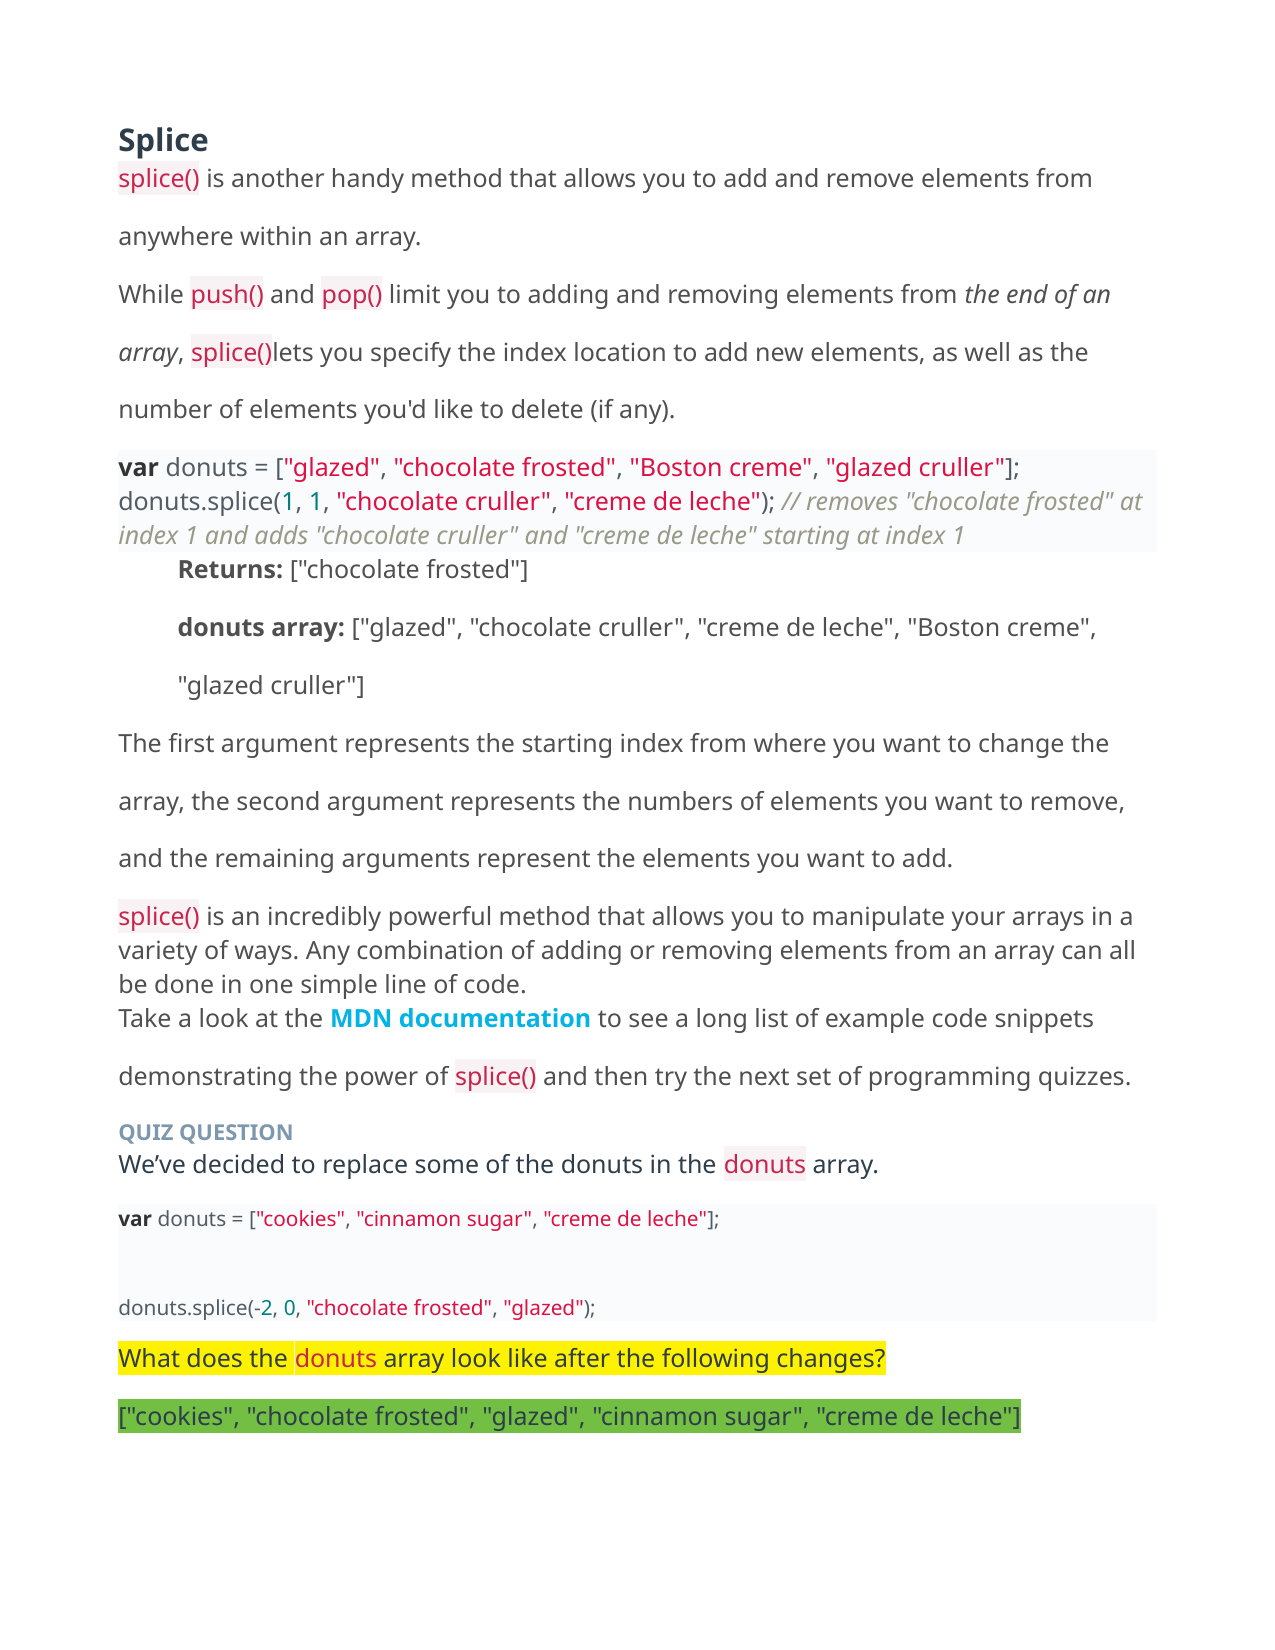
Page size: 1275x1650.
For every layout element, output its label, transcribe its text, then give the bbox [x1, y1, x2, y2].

text We’ve decided to replace some of the donuts in the donuts array. [118, 1146, 1157, 1181]
text splice() is an incredibly powerful method that allows you to manipulate your arrays in a variety of ways. Any combination of adding or removing elements from an array can all be done in one simple line of code. [118, 899, 1157, 1001]
text donuts.splice(-2, 0, "chocolate frosted", "glazed"); [118, 1293, 1157, 1321]
text While push() and pop() limit you to adding and removing elements from the end of an array, splice()lets you specify the index location to add new elements, as well as the number of elements you'd like to delete (if any). [118, 276, 1157, 426]
text Take a look at the MDN documentation to see a long list of example code snippets demonstrating the power of splice() and then try the next set of programming quizzes. [118, 1001, 1157, 1093]
subtitle QUIZ QUESTION [118, 1117, 1157, 1146]
subtitle Splice [118, 118, 1157, 161]
text var donuts = ["glazed", "chocolate frosted", "Boston creme", "glazed cruller"]; [118, 450, 1157, 484]
text ["cookies", "chocolate frosted", "glazed", "cinnamon sugar", "creme de leche"] [118, 1399, 1157, 1433]
text splice() is another handy method that allows you to add and remove elements from anywhere within an array. [118, 161, 1157, 253]
text Returns: ["chocolate frosted"] donuts array: ["glazed", "chocolate cruller", "creme de leche", "Boston creme", "glazed cruller"] [177, 552, 1098, 702]
text What does the donuts array look like after the following changes? [118, 1341, 1157, 1375]
text var donuts = ["cookies", "cinnamon sugar", "creme de leche"]; [118, 1204, 1157, 1233]
text The first argument represents the starting index from where you want to change the array, the second argument represents the numbers of elements you want to remove, and the remaining arguments represent the elements you want to add. [118, 725, 1157, 875]
text donuts.splice(1, 1, "chocolate cruller", "creme de leche"); // removes "chocolate frosted" at index 1 and adds "chocolate cruller" and "creme de leche" starting at index 1 [118, 484, 1157, 552]
